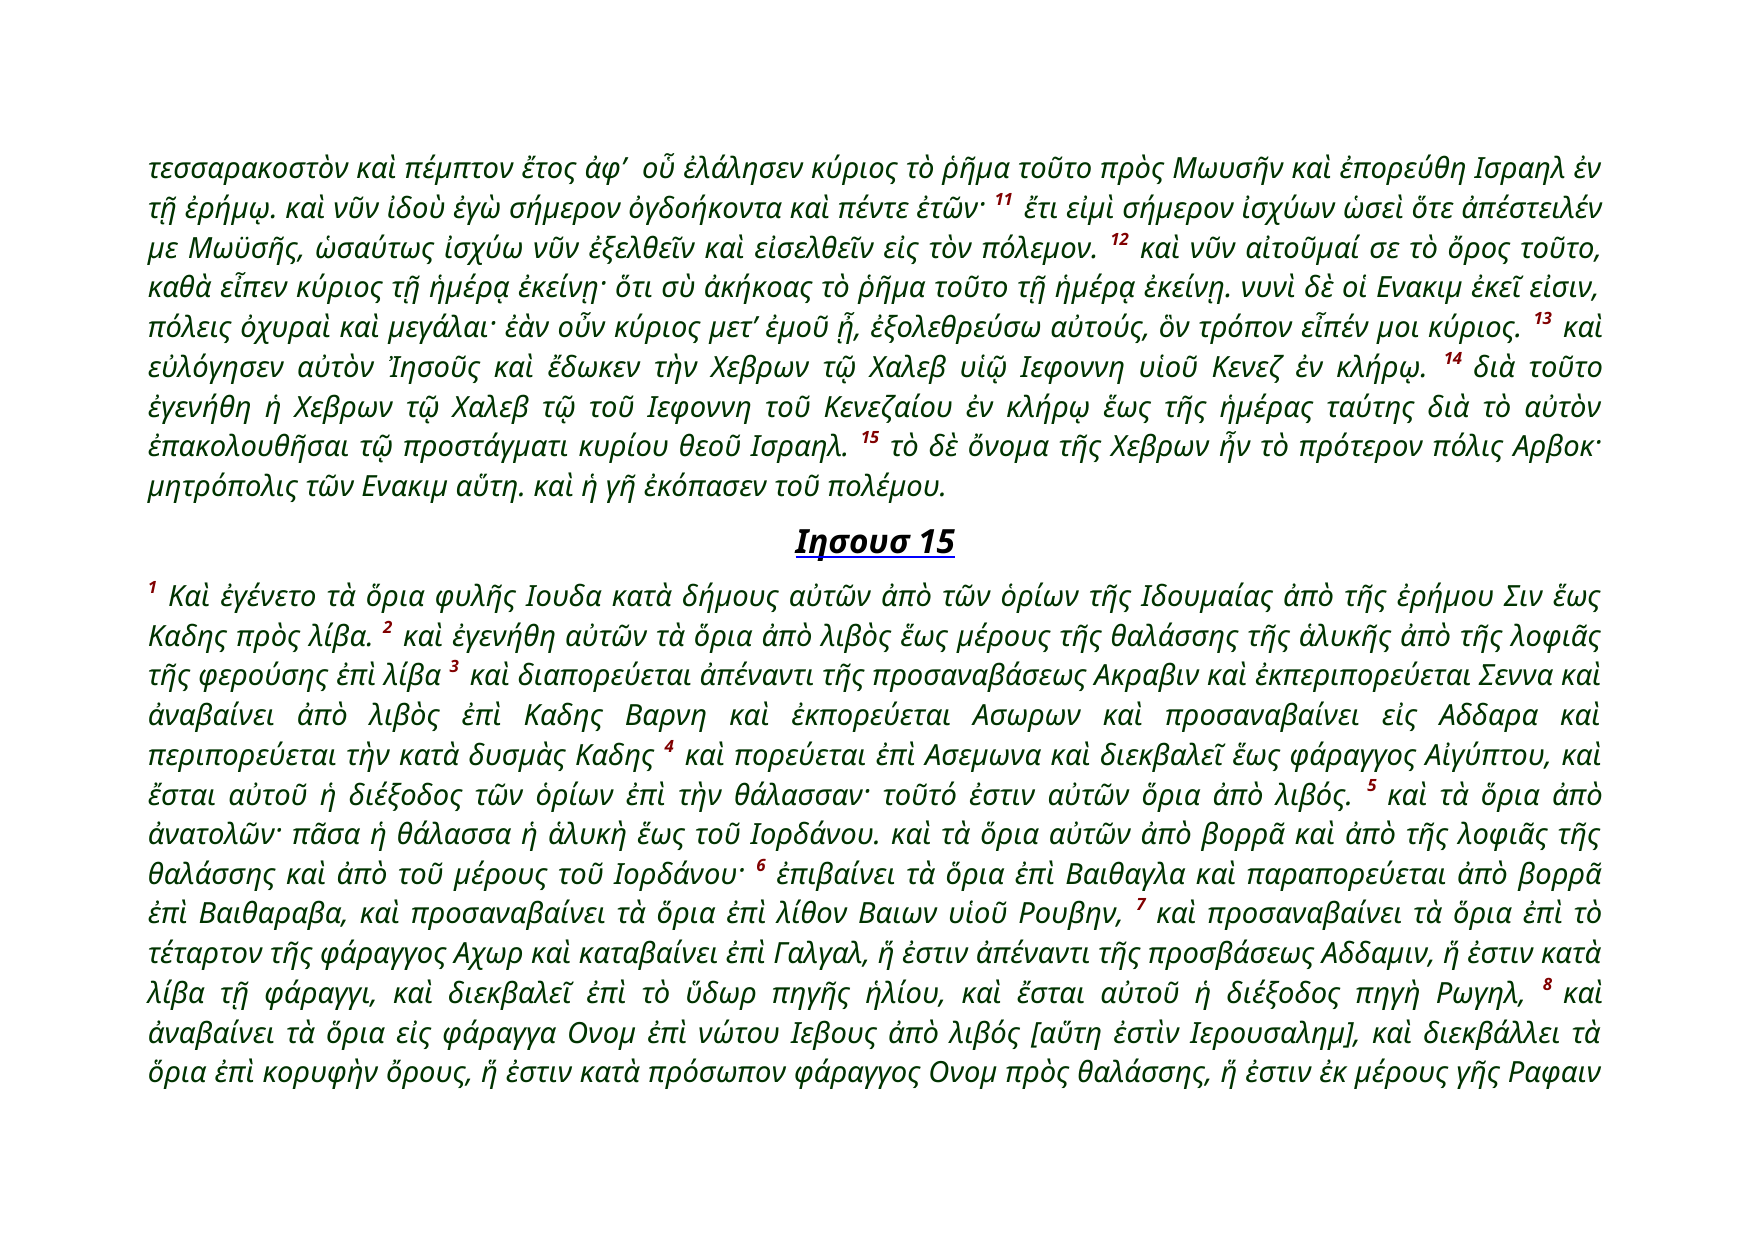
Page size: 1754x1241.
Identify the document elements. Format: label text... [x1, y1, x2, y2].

text 1 Καὶ ἐγένετο τὰ ὅρια φυλῆς Ιουδα κατὰ δήμους αὐτῶν ἀπὸ τῶν ὁρίων τῆς Ιδουμαίας ἀπὸ τῆς ἐρήμου Σιν ἕως Καδης πρὸς λίβα. 2 καὶ ἐγενήθη αὐτῶν τὰ ὅρια ἀπὸ λιβὸς ἕως μέρους τῆς θαλάσσης τῆς ἁλυκῆς ἀπὸ τῆς λοφιᾶς τῆς φερούσης ἐπὶ λίβα 3 καὶ διαπορεύεται ἀπέναντι τῆς προσαναβάσεως Ακραβιν καὶ ἐκπεριπορεύεται Σεννα καὶ ἀναβαίνει ἀπὸ λιβὸς ἐπὶ Καδης Βαρνη καὶ ἐκπορεύεται Ασωρων καὶ προσαναβαίνει εἰς Αδδαρα καὶ περιπορεύεται τὴν κατὰ δυσμὰς Καδης 4 καὶ πορεύεται ἐπὶ Ασεμωνα καὶ διεκβαλεῖ ἕως φάραγγος Αἰγύπτου, καὶ ἔσται αὐτοῦ ἡ διέξοδος τῶν ὁρίων ἐπὶ τὴν θάλασσαν· τοῦτό ἐστιν αὐτῶν ὅρια ἀπὸ λιβός. 5 καὶ τὰ ὅρια ἀπὸ ἀνατολῶν· πᾶσα ἡ θάλασσα ἡ ἁλυκὴ ἕως τοῦ Ιορδάνου. καὶ τὰ ὅρια αὐτῶν ἀπὸ βορρᾶ καὶ ἀπὸ τῆς λοφιᾶς τῆς θαλάσσης καὶ ἀπὸ τοῦ μέρους τοῦ Ιορδάνου· 6 ἐπιβαίνει τὰ ὅρια ἐπὶ Βαιθαγλα καὶ παραπορεύεται ἀπὸ βορρᾶ ἐπὶ Βαιθαραβα, καὶ προσαναβαίνει τὰ ὅρια ἐπὶ λίθον Βαιων υἱοῦ Ρουβην, 7 καὶ προσαναβαίνει τὰ ὅρια ἐπὶ τὸ τέταρτον τῆς φάραγγος Αχωρ καὶ καταβαίνει ἐπὶ Γαλγαλ, ἥ ἐστιν ἀπέναντι τῆς προσβάσεως Αδδαμιν, ἥ ἐστιν κατὰ λίβα τῇ φάραγγι, καὶ διεκβαλεῖ ἐπὶ τὸ ὕδωρ πηγῆς ἡλίου, καὶ ἔσται αὐτοῦ ἡ διέξοδος πηγὴ Ρωγηλ, 8 καὶ ἀναβαίνει τὰ ὅρια εἰς φάραγγα Ονομ ἐπὶ νώτου Ιεβους ἀπὸ λιβός [αὕτη ἐστὶν Ιερουσαλημ], καὶ διεκβάλλει τὰ ὅρια ἐπὶ κορυφὴν ὄρους, ἥ ἐστιν κατὰ πρόσωπον φάραγγος Ονομ πρὸς θαλάσσης, ἥ ἐστιν ἐκ μέρους γῆς Ραφαιν [148, 575, 1606, 1091]
subtitle Ιησουσ 15 [148, 517, 1606, 563]
text τεσσαρακοστὸν καὶ πέμπτον ἔτος ἀφ’ οὗ ἐλάλησεν κύριος τὸ ῥῆμα τοῦτο πρὸς Μωυσῆν καὶ ἐπορεύθη Ισραηλ ἐν τῇ ἐρήμῳ. καὶ νῦν ἰδοὺ ἐγὼ σήμερον ὀγδοήκοντα καὶ πέντε ἐτῶν· 11 ἔτι εἰμὶ σήμερον ἰσχύων ὡσεὶ ὅτε ἀπέστειλέν με Μωϋσῆς, ὡσαύτως ἰσχύω νῦν ἐξελθεῖν καὶ εἰσελθεῖν εἰς τὸν πόλεμον. 12 καὶ νῦν αἰτοῦμαί σε τὸ ὄρος τοῦτο, καθὰ εἶπεν κύριος τῇ ἡμέρᾳ ἐκείνῃ· ὅτι σὺ ἀκήκοας τὸ ῥῆμα τοῦτο τῇ ἡμέρᾳ ἐκείνῃ. νυνὶ δὲ οἱ Ενακιμ ἐκεῖ εἰσιν, πόλεις ὀχυραὶ καὶ μεγάλαι· ἐὰν οὖν κύριος μετ’ ἐμοῦ ᾖ, ἐξολεθρεύσω αὐτούς, ὃν τρόπον εἶπέν μοι κύριος. 13 καὶ εὐλόγησεν αὐτὸν Ἰησοῦς καὶ ἔδωκεν τὴν Χεβρων τῷ Χαλεβ υἱῷ Ιεφοννη υἱοῦ Κενεζ ἐν κλήρῳ. 14 διὰ τοῦτο ἐγενήθη ἡ Χεβρων τῷ Χαλεβ τῷ τοῦ Ιεφοννη τοῦ Κενεζαίου ἐν κλήρῳ ἕως τῆς ἡμέρας ταύτης διὰ τὸ αὐτὸν ἐπακολουθῆσαι τῷ προστάγματι κυρίου θεοῦ Ισραηλ. 15 τὸ δὲ ὄνομα τῆς Χεβρων ἦν τὸ πρότερον πόλις Αρβοκ· μητρόπολις τῶν Ενακιμ αὕτη. καὶ ἡ γῆ ἐκόπασεν τοῦ πολέμου. [148, 148, 1606, 505]
